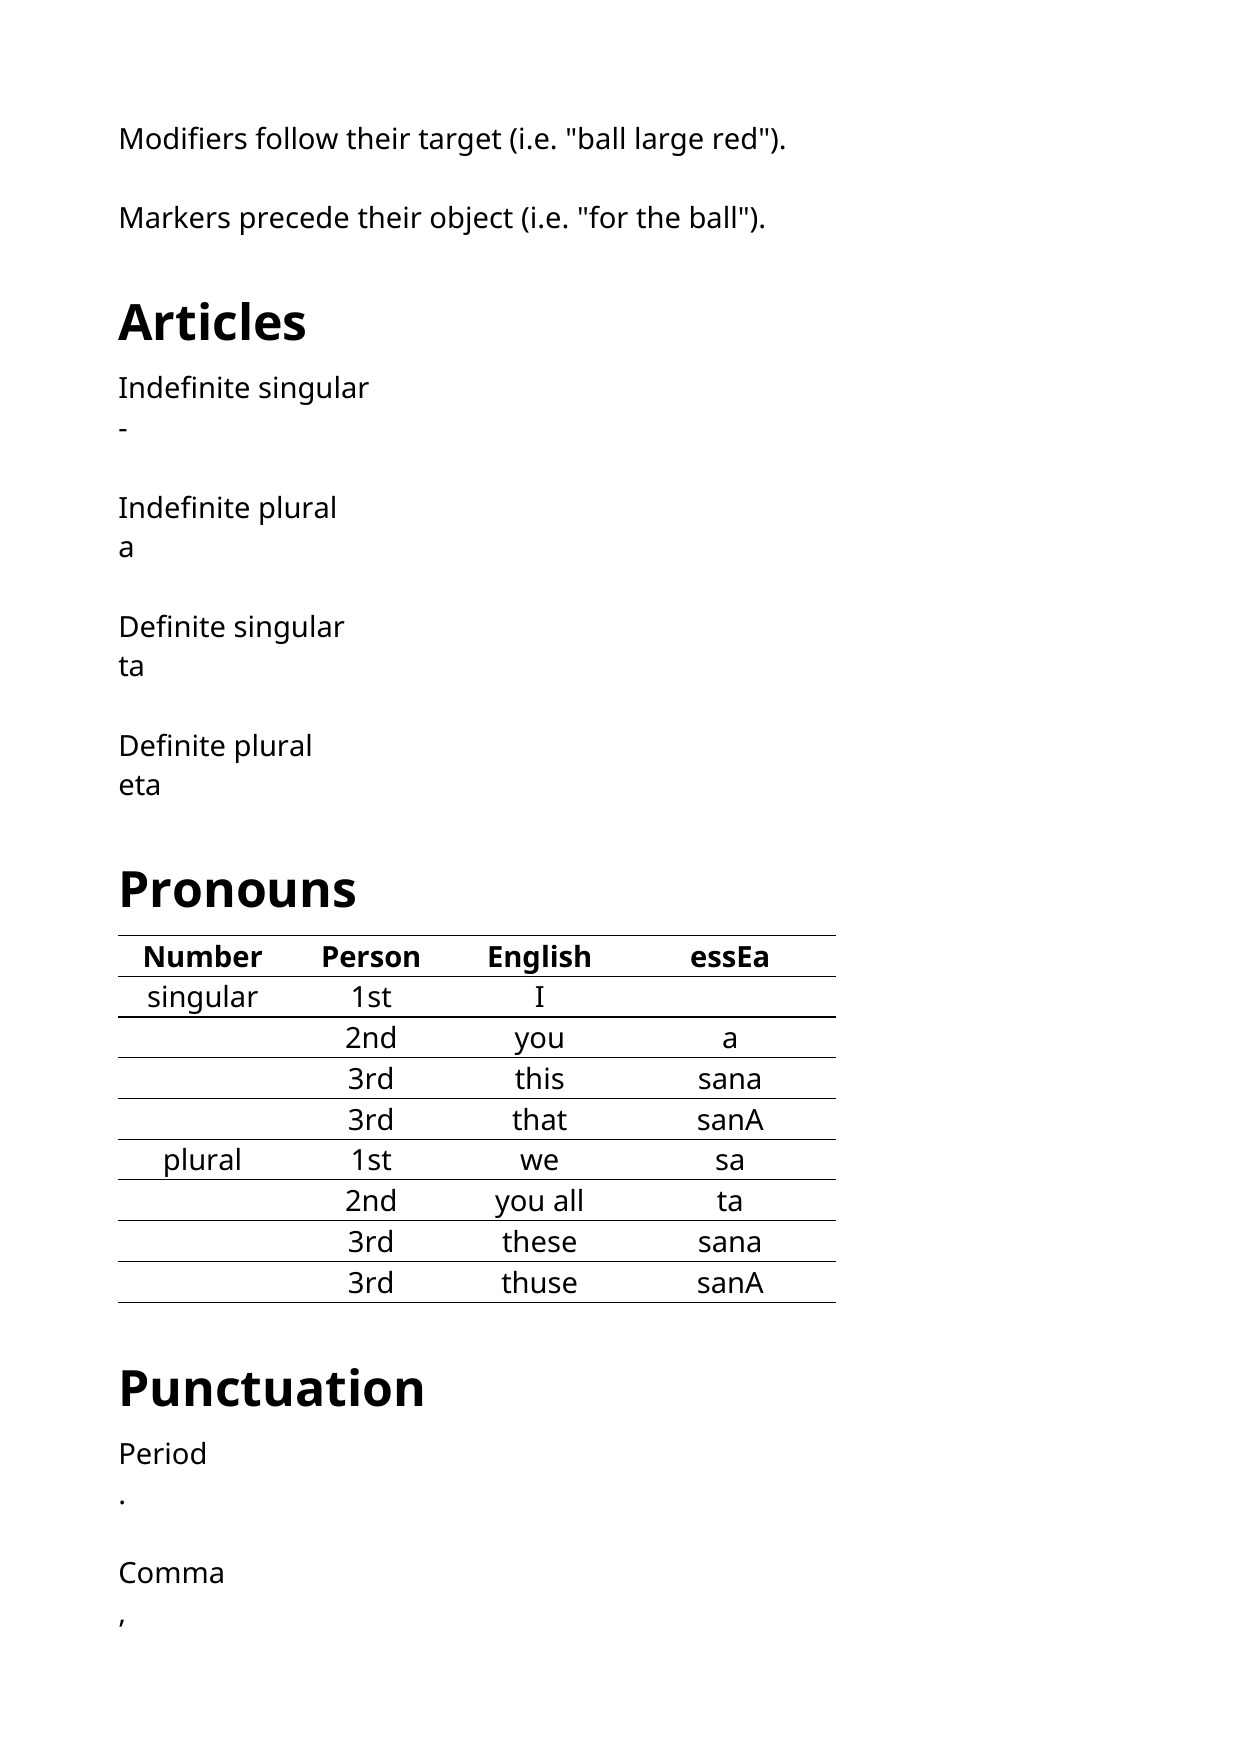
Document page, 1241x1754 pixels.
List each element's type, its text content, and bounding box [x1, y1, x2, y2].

table_cell 2nd [287, 1018, 455, 1057]
text Modifiers follow their target (i.e. "ball large red"). [118, 118, 1122, 158]
table_cell [624, 977, 836, 1016]
table_cell 3rd [287, 1221, 455, 1261]
table_cell these [455, 1221, 624, 1261]
text . [118, 1473, 1122, 1513]
table_cell you all [455, 1180, 624, 1220]
table_cell singular [118, 977, 287, 1016]
table_cell thuse [455, 1262, 624, 1302]
table_cell this [455, 1058, 624, 1098]
text eta [118, 765, 1122, 804]
text Definite singular [118, 606, 1122, 646]
table_cell sana [624, 1058, 836, 1098]
table_cell 3rd [287, 1058, 455, 1098]
table_cell 3rd [287, 1262, 455, 1302]
table_cell we [455, 1140, 624, 1179]
table_cell 2nd [287, 1180, 455, 1220]
table_cell plural [118, 1140, 287, 1179]
table_cell [118, 1058, 287, 1098]
table_cell ta [624, 1180, 836, 1220]
text Period [118, 1433, 1122, 1473]
table_header essEa [624, 936, 836, 976]
text Markers precede their object (i.e. "for the ball"). [118, 197, 1122, 237]
table_cell [118, 1262, 287, 1302]
subtitle Articles [118, 287, 1122, 355]
table_cell [118, 1099, 287, 1139]
table_cell that [455, 1099, 624, 1139]
table_cell you [455, 1018, 624, 1057]
table_cell 1st [287, 977, 455, 1016]
text ta [118, 646, 1122, 685]
table_cell 3rd [287, 1099, 455, 1139]
table_cell sanA [624, 1262, 836, 1302]
text Definite plural [118, 725, 1122, 765]
table_header English [455, 936, 624, 976]
subtitle Punctuation [118, 1353, 1122, 1421]
table_cell sanA [624, 1099, 836, 1139]
text Indefinite singular [118, 368, 1122, 407]
table_cell [118, 1180, 287, 1220]
table_cell sa [624, 1140, 836, 1179]
text Indefinite plural [118, 487, 1122, 527]
table_header Person [287, 936, 455, 976]
text a [118, 527, 1122, 566]
table_cell I [455, 977, 624, 1016]
table_cell [118, 1018, 287, 1057]
table_cell a [624, 1018, 836, 1057]
table_cell [118, 1221, 287, 1261]
table_header Number [118, 936, 287, 976]
subtitle Pronouns [118, 854, 1122, 922]
text , [118, 1592, 1122, 1632]
table_cell sana [624, 1221, 836, 1261]
text Comma [118, 1552, 1122, 1592]
table_cell 1st [287, 1140, 455, 1179]
text - [118, 407, 1122, 447]
